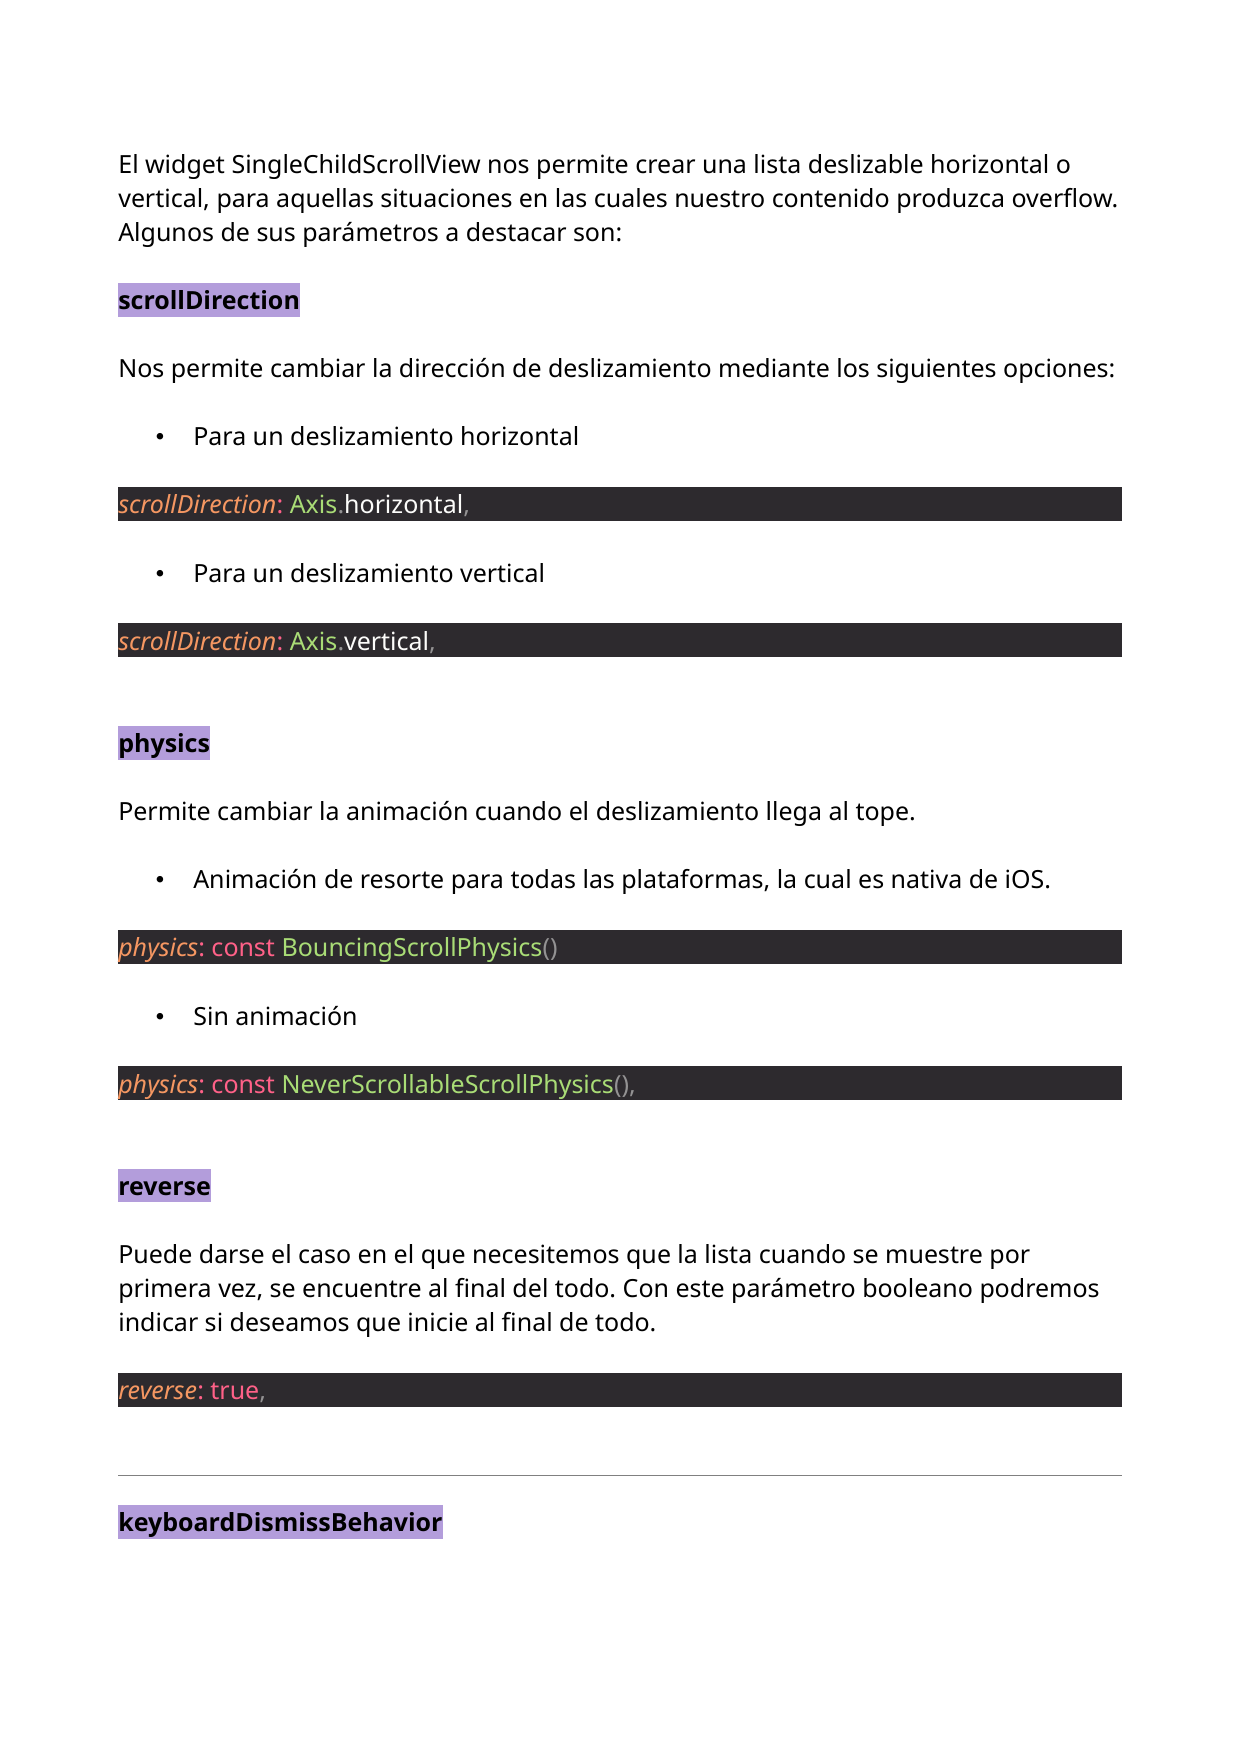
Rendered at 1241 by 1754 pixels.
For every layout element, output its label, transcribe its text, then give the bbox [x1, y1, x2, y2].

list Para un deslizamiento horizontal [156, 419, 1122, 453]
text scrollDirection: Axis.horizontal, [118, 487, 1122, 521]
text reverse: true, [118, 1373, 1122, 1407]
text physics: const BouncingScrollPhysics() [118, 930, 1122, 964]
list Animación de resorte para todas las plataformas, la cual es nativa de iOS. [156, 862, 1122, 896]
text Puede darse el caso en el que necesitemos que la lista cuando se muestre por primera vez, se encuentre al final del todo. Con este parámetro booleano podremos indicar si deseamos que inicie al final de todo. [118, 1237, 1122, 1339]
text scrollDirection [118, 283, 1122, 317]
text keyboardDismissBehavior [118, 1505, 1122, 1539]
list Sin animación [156, 998, 1122, 1032]
text Nos permite cambiar la dirección de deslizamiento mediante los siguientes opciones: [118, 351, 1122, 385]
list Para un deslizamiento vertical [156, 555, 1122, 589]
text El widget SingleChildScrollView nos permite crear una lista deslizable horizontal o vertical, para aquellas situaciones en las cuales nuestro contenido produzca overflow. Algunos de sus parámetros a destacar son: [118, 147, 1122, 249]
text Permite cambiar la animación cuando el deslizamiento llega al tope. [118, 794, 1122, 828]
text physics: const NeverScrollableScrollPhysics(), [118, 1066, 1122, 1100]
text physics [118, 726, 1122, 760]
text scrollDirection: Axis.vertical, [118, 623, 1122, 657]
text reverse [118, 1168, 1122, 1202]
